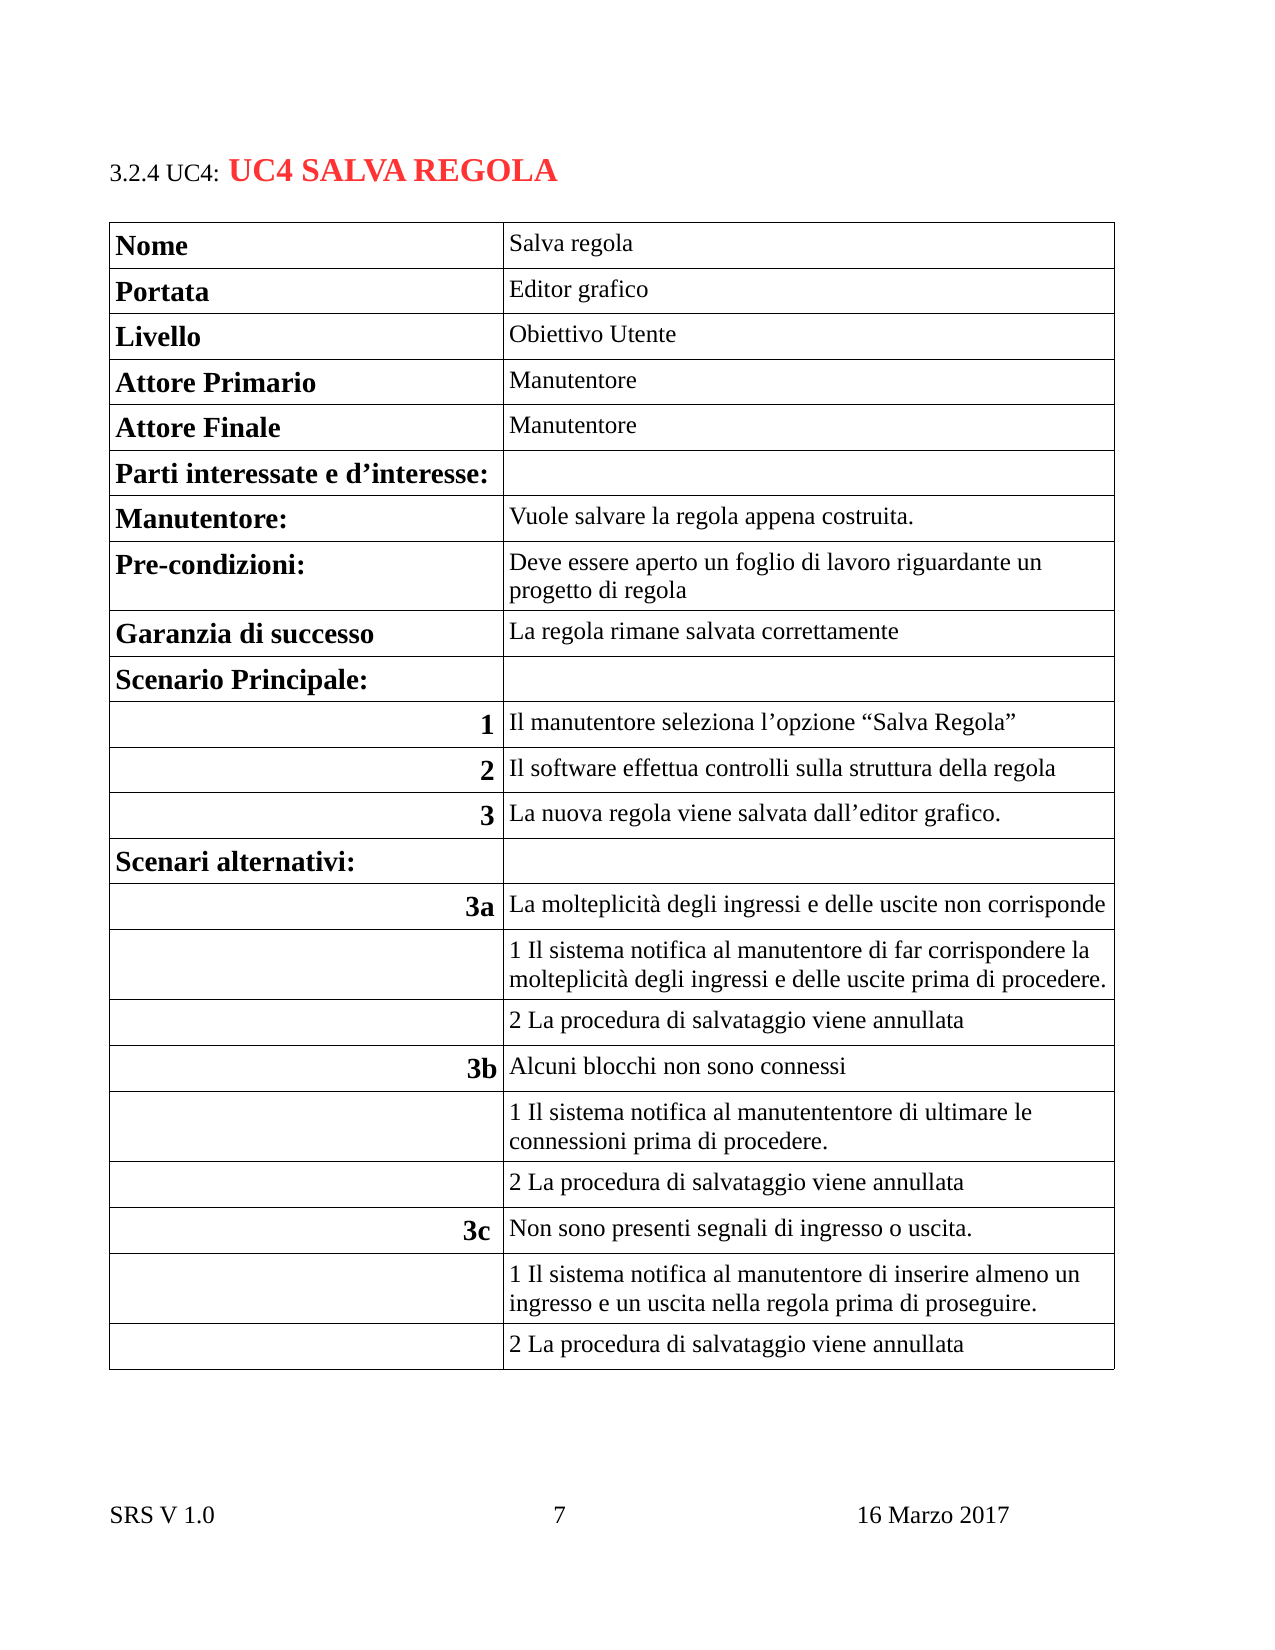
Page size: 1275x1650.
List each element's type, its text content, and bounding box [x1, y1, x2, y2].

table_cell Manutentore [504, 405, 1114, 449]
table_header Nome [110, 223, 503, 267]
table_cell La nuova regola viene salvata dall’editor grafico. [504, 793, 1114, 838]
table_cell 2 La procedura di salvataggio viene annullata [504, 1000, 1114, 1045]
table_cell [110, 1162, 503, 1207]
table_cell Deve essere aperto un foglio di lavoro riguardante un progetto di regola [504, 542, 1114, 610]
table_cell 1 Il sistema notifica al manutentore di inserire almeno un ingresso e un uscita nella regola prima di proseguire. [504, 1254, 1114, 1323]
table_cell Non sono presenti segnali di ingresso o uscita. [504, 1208, 1114, 1253]
table_cell Manutentore: [110, 496, 503, 541]
table_cell Scenari alternativi: [110, 839, 503, 883]
table_cell Portata [110, 269, 503, 313]
table_cell Attore Finale [110, 405, 503, 449]
table_cell 3b [110, 1046, 503, 1091]
table_header Salva regola [504, 223, 1114, 267]
table_cell [110, 1000, 503, 1045]
table_cell 2 La procedura di salvataggio viene annullata [504, 1162, 1114, 1207]
table_cell Obiettivo Utente [504, 314, 1114, 358]
table_cell [110, 1092, 503, 1161]
table_cell 2 [110, 748, 503, 792]
text 3.2.4 UC4: UC4 SALVA REGOLA [109, 150, 1162, 188]
table_cell Scenario Principale: [110, 657, 503, 701]
table_cell 1 [110, 702, 503, 747]
table_cell [504, 657, 1114, 701]
table_cell [110, 1254, 503, 1323]
table_cell Attore Primario [110, 360, 503, 404]
table_cell Manutentore [504, 360, 1114, 404]
table_cell 2 La procedura di salvataggio viene annullata [504, 1324, 1114, 1369]
table_cell Garanzia di successo [110, 611, 503, 656]
table_cell Editor grafico [504, 269, 1114, 313]
table_cell Parti interessate e d’interesse: [110, 451, 503, 495]
table_cell La regola rimane salvata correttamente [504, 611, 1114, 656]
table_cell Livello [110, 314, 503, 358]
table_cell [110, 930, 503, 999]
table_cell Alcuni blocchi non sono connessi [504, 1046, 1114, 1091]
table_cell 3c [110, 1208, 503, 1253]
table_cell La molteplicità degli ingressi e delle uscite non corrisponde [504, 884, 1114, 929]
table_cell [110, 1324, 503, 1369]
table_cell [504, 839, 1114, 883]
table_cell [504, 451, 1114, 495]
table_cell 3a [110, 884, 503, 929]
table_cell 1 Il sistema notifica al manutentore di far corrispondere la molteplicità degli ingressi e delle uscite prima di procedere. [504, 930, 1114, 999]
table_cell Il software effettua controlli sulla struttura della regola [504, 748, 1114, 792]
table_cell 1 Il sistema notifica al manutententore di ultimare le connessioni prima di procedere. [504, 1092, 1114, 1161]
table_cell Vuole salvare la regola appena costruita. [504, 496, 1114, 541]
table_cell Il manutentore seleziona l’opzione “Salva Regola” [504, 702, 1114, 747]
table_cell 3 [110, 793, 503, 838]
table_cell Pre-condizioni: [110, 542, 503, 610]
